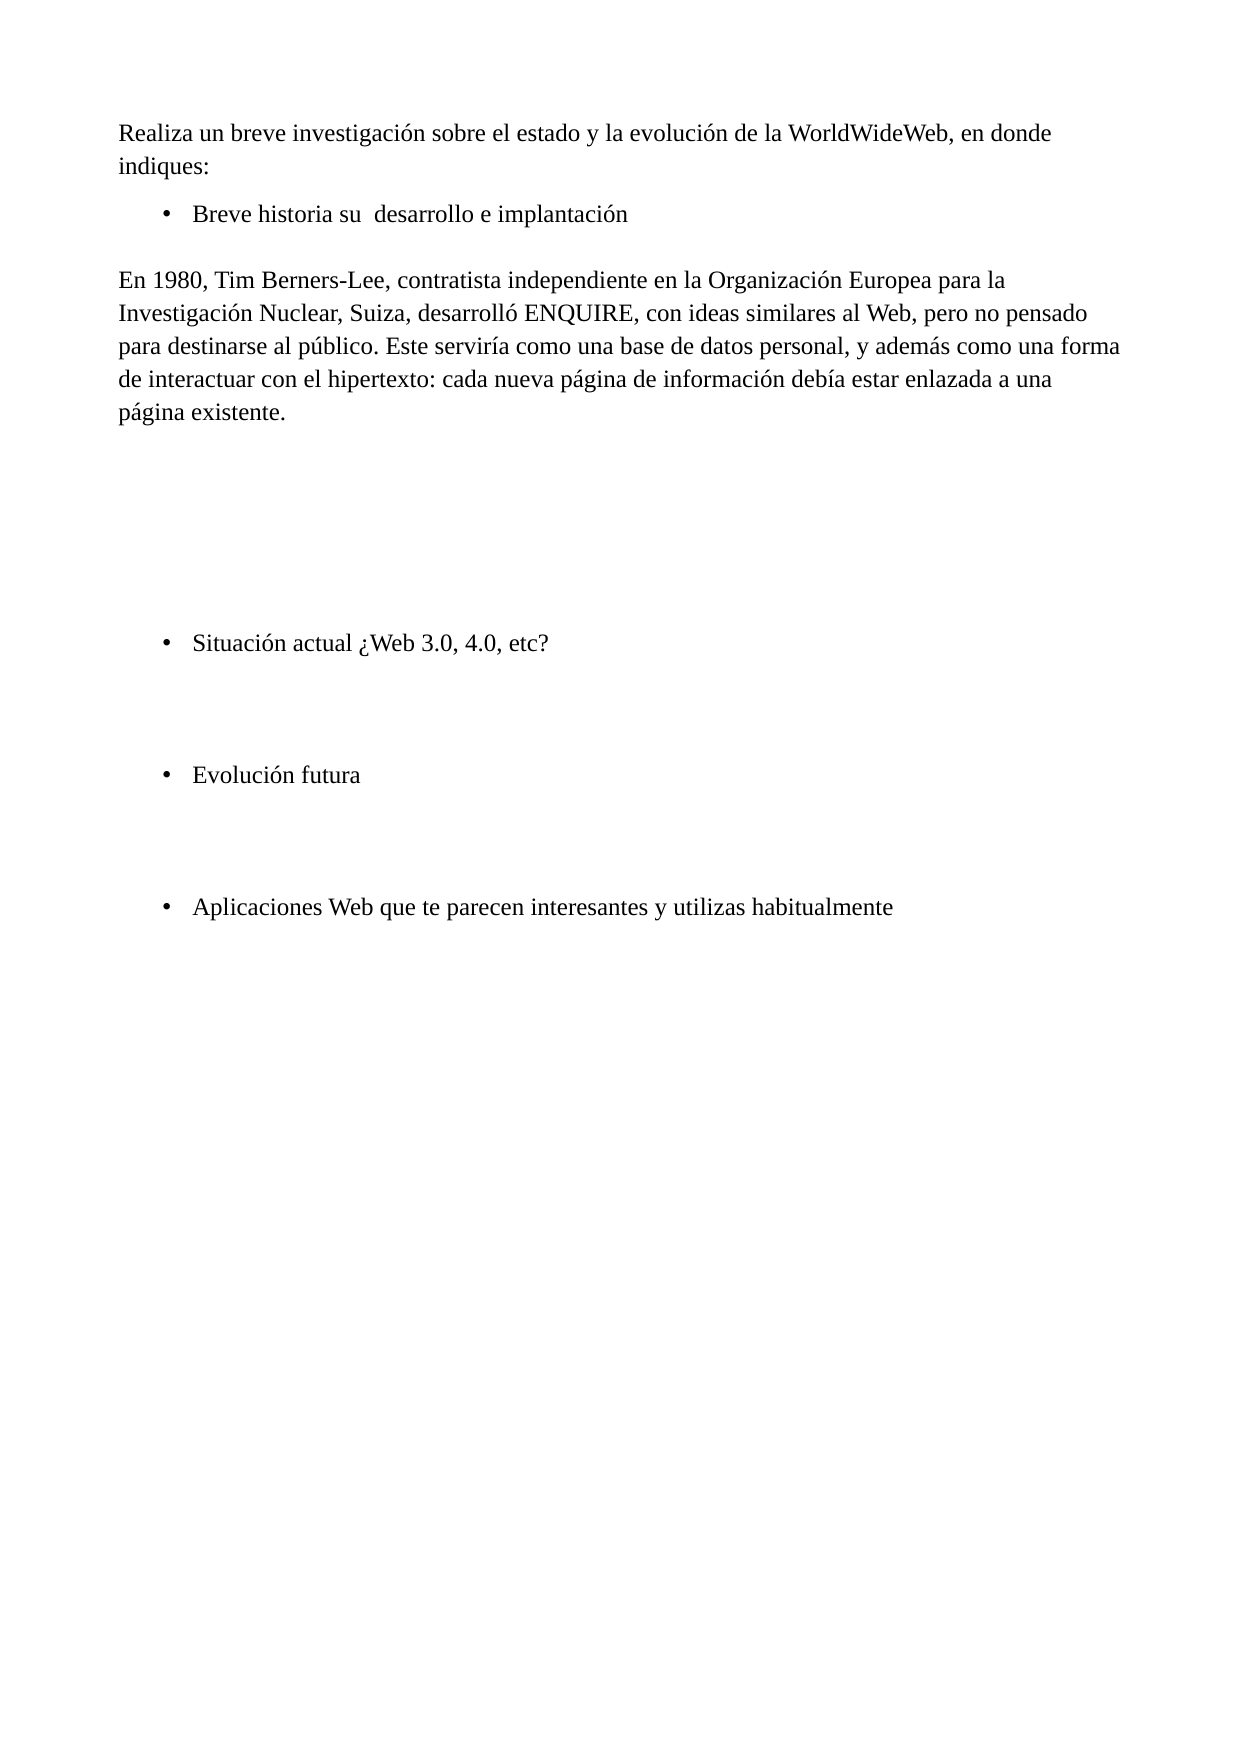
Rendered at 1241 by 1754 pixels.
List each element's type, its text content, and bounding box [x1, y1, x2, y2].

text Realiza un breve investigación sobre el estado y la evolución de la WorldWideWeb, en donde indiques: [118, 118, 1122, 180]
list Aplicaciones Web que te parecen interesantes y utilizas habitualmente [162, 892, 1122, 921]
list Situación actual ¿Web 3.0, 4.0, etc? [162, 628, 1122, 657]
list Evolución futura [162, 760, 1122, 789]
list Breve historia su desarrollo e implantación [162, 199, 1122, 227]
text En 1980, Tim Berners-Lee, contratista independiente en la Organización Europea para la Investigación Nuclear, Suiza, desarrolló ENQUIRE, con ideas similares al Web, pero no pensado para destinarse al público. Este serviría como una base de datos personal, y además como una forma de interactuar con el hipertexto: cada nueva página de información debía estar enlazada a una página existente. [118, 265, 1122, 426]
